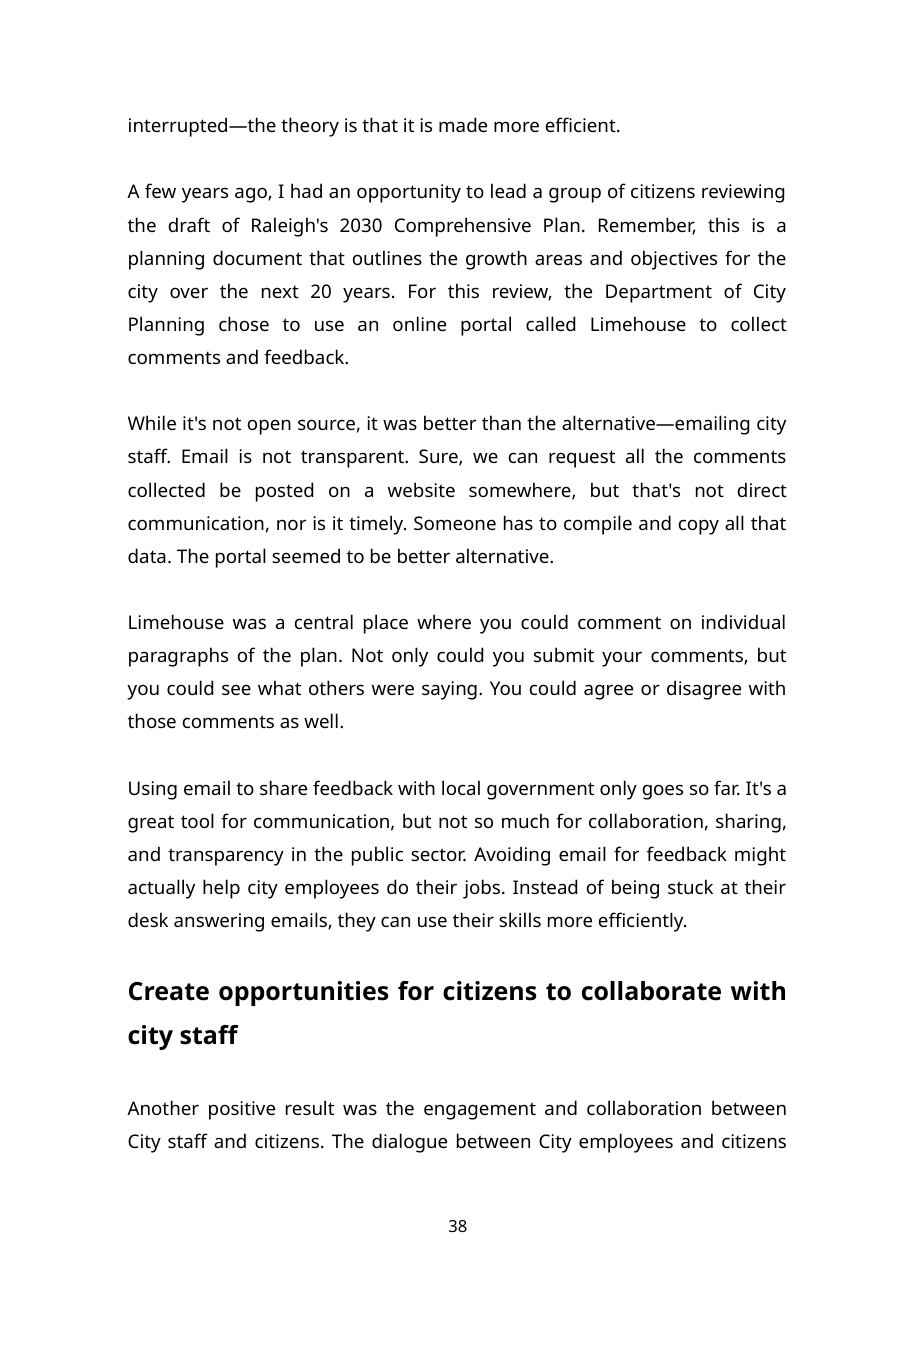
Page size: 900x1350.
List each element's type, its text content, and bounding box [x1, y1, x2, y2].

text Using email to share feedback with local government only goes so far. It's a great tool for communication, but not so much for collaboration, sharing, and transparency in the public sector. Avoiding email for feedback might actually help city employees do their jobs. Instead of being stuck at their desk answering emails, they can use their skills more efficiently. [127, 775, 787, 933]
text interrupted—the theory is that it is made more efficient. [127, 112, 787, 138]
subtitle Create opportunities for citizens to collaborate with city staff [127, 974, 787, 1052]
text Another positive result was the engagement and collaboration between City staff and citizens. The dialogue between City employees and citizens [127, 1095, 787, 1154]
text Limehouse was a central place where you could comment on individual paragraphs of the plan. Not only could you submit your comments, but you could see what others were saying. You could agree or disagree with those comments as well. [127, 609, 787, 734]
text A few years ago, I had an opportunity to lead a group of citizens reviewing the draft of Raleigh's 2030 Comprehensive Plan. Remember, this is a planning document that outlines the growth areas and objectives for the city over the next 20 years. For this review, the Department of City Planning chose to use an online portal called Limehouse to collect comments and feedback. [127, 179, 787, 370]
text While it's not open source, it was better than the alternative—emailing city staff. Email is not transparent. Sure, we can request all the comments collected be posted on a website somewhere, but that's not direct communication, nor is it timely. Someone has to compile and copy all that data. The portal seemed to be better alternative. [127, 411, 787, 569]
